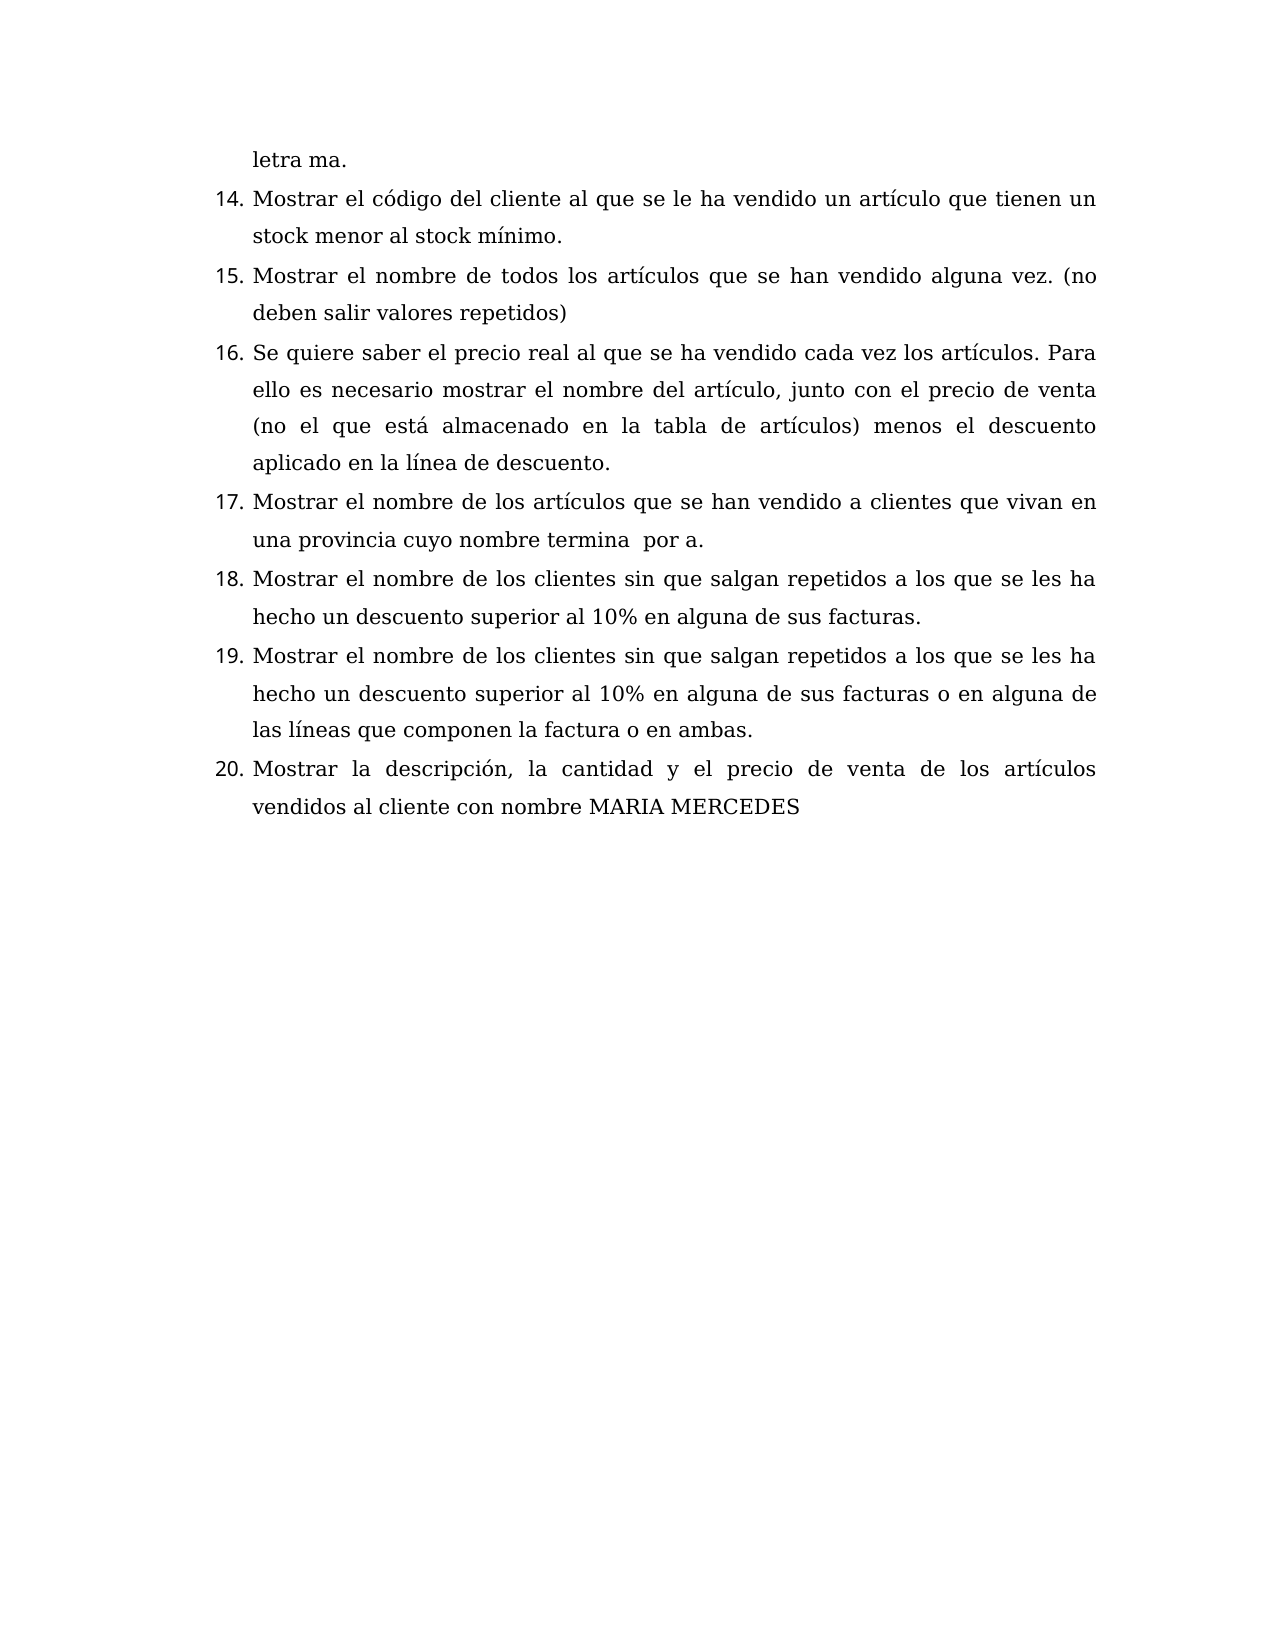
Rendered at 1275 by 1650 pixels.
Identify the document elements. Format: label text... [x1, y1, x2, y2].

list Mostrar el nombre de los clientes sin que salgan repetidos a los que se les ha hecho un descuento superior al 10% en alguna de sus facturas. [215, 564, 1098, 629]
list Mostrar el nombre de todos los artículos que se han vendido alguna vez. (no deben salir valores repetidos) [215, 261, 1098, 326]
list Mostrar el código del cliente al que se le ha vendido un artículo que tienen un stock menor al stock mínimo. [215, 184, 1098, 249]
list Mostrar el nombre de los clientes sin que salgan repetidos a los que se les ha hecho un descuento superior al 10% en alguna de sus facturas o en alguna de las líneas que componen la factura o en ambas. [215, 641, 1098, 742]
list letra ma. [215, 148, 1098, 172]
list Se quiere saber el precio real al que se ha vendido cada vez los artículos. Para ello es necesario mostrar el nombre del artículo, junto con el precio de venta (no el que está almacenado en la tabla de artículos) menos el descuento aplicado en la línea de descuento. [215, 338, 1098, 475]
list Mostrar la descripción, la cantidad y el precio de venta de los artículos vendidos al cliente con nombre MARIA MERCEDES [215, 754, 1098, 819]
list Mostrar el nombre de los artículos que se han vendido a clientes que vivan en una provincia cuyo nombre termina por a. [215, 487, 1098, 552]
